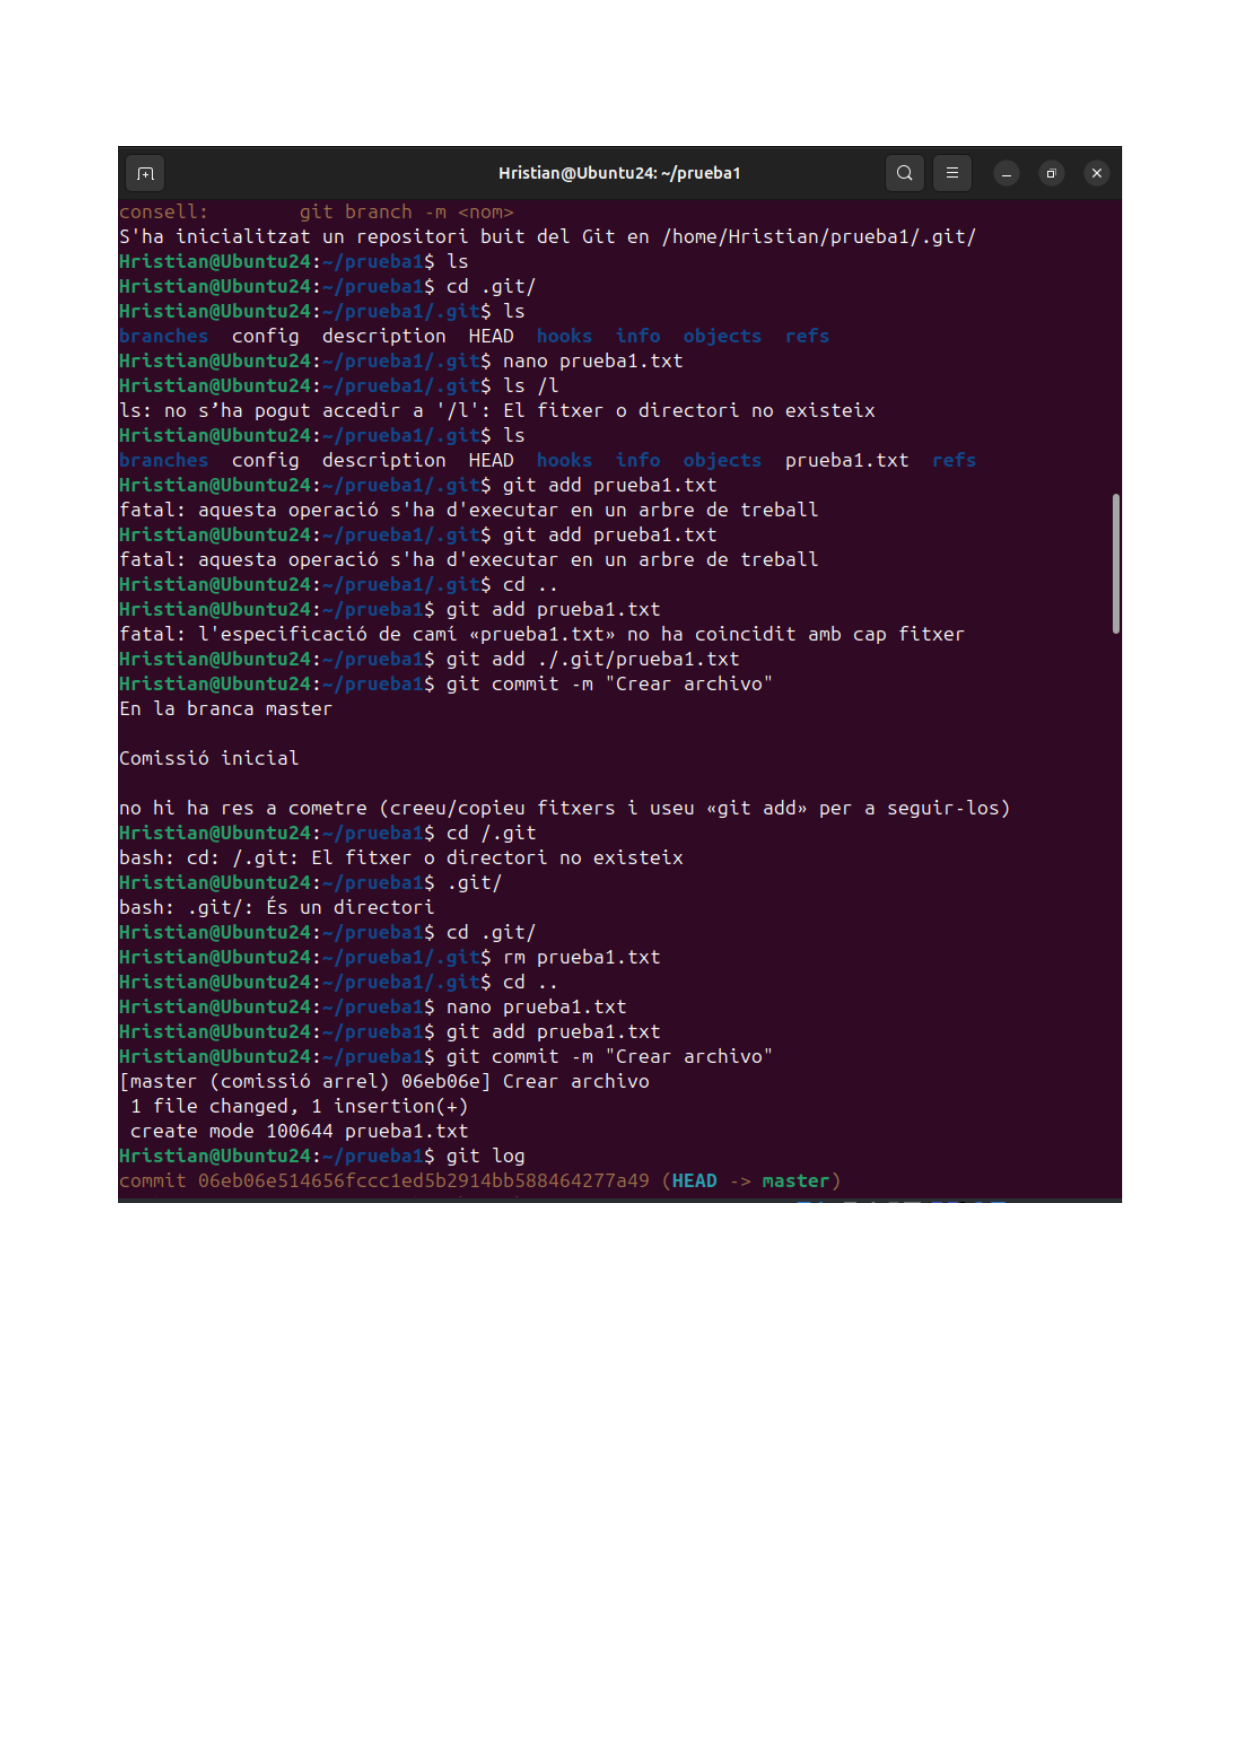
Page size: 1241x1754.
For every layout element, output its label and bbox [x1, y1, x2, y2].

picture [118, 146, 1123, 1203]
